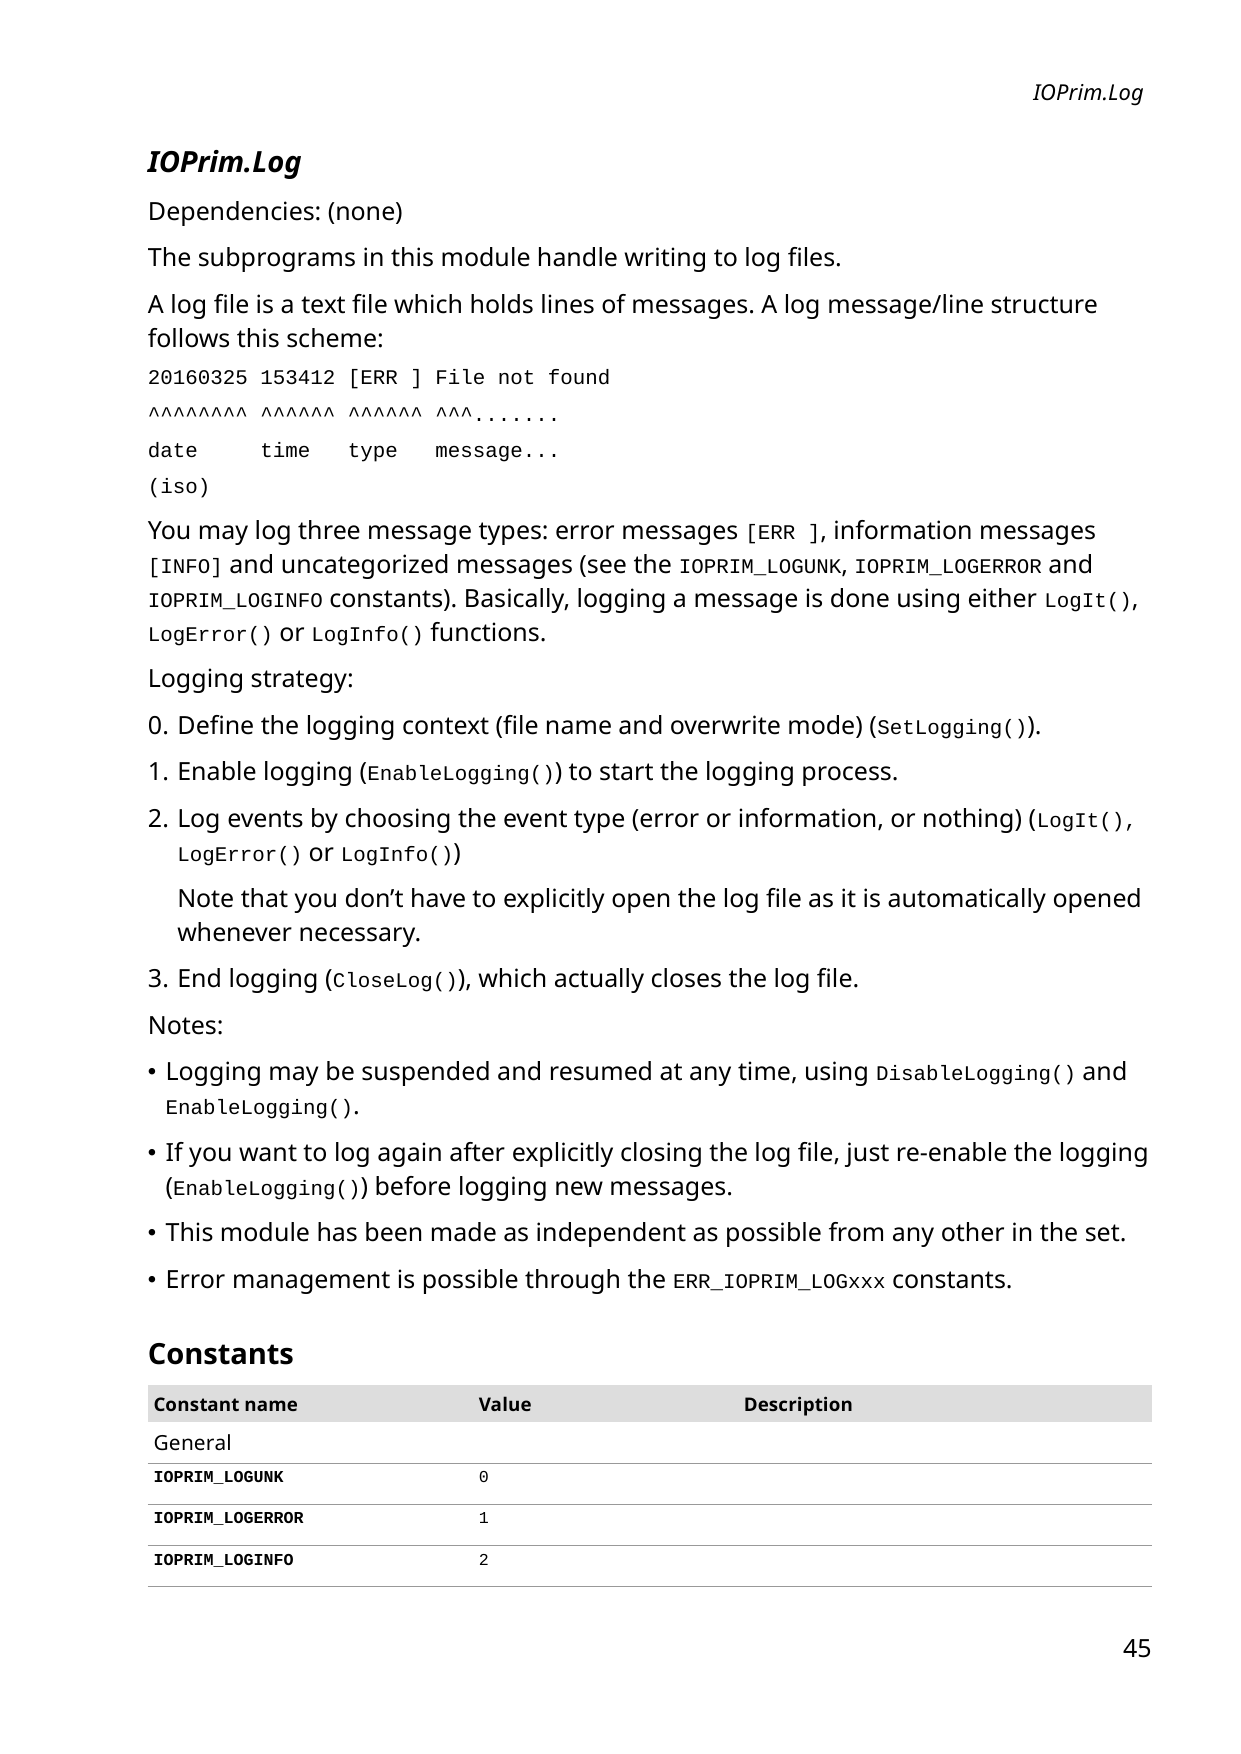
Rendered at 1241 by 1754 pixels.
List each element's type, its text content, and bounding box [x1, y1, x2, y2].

text ^^^^^^^^ ^^^^^^ ^^^^^^ ^^^....... [148, 403, 1152, 427]
text date time type message... [148, 440, 1152, 464]
table_header Description [738, 1385, 1152, 1422]
list This module has been made as independent as possible from any other in the set. [148, 1215, 1152, 1249]
text (iso) [148, 476, 1152, 500]
table_header Constant name [148, 1385, 473, 1422]
text Notes: [148, 1008, 1152, 1042]
text 20160325 153412 [ERR ] File not found [148, 367, 1152, 391]
list Note that you don’t have to explicitly open the log file as it is automatically opened whenever necessary. [148, 881, 1152, 949]
table_cell IOPRIM_LOGINFO [148, 1546, 473, 1586]
list Enable logging (EnableLogging()) to start the logging process. [148, 754, 1152, 788]
list Define the logging context (file name and overwrite mode) (SetLogging()). [148, 708, 1152, 742]
table_cell IOPRIM_LOGERROR [148, 1505, 473, 1544]
text The subprograms in this module handle writing to log files. [148, 240, 1152, 274]
table_cell [738, 1464, 1152, 1503]
text Logging strategy: [148, 661, 1152, 695]
table_cell 0 [473, 1464, 738, 1503]
list Error management is possible through the ERR_IOPRIM_LOGxxx constants. [148, 1262, 1152, 1296]
list Logging may be suspended and resumed at any time, using DisableLogging() and EnableLogging(). [148, 1054, 1152, 1122]
table_cell 2 [473, 1546, 738, 1586]
table_cell IOPRIM_LOGUNK [148, 1464, 473, 1503]
table_cell General [148, 1423, 1152, 1462]
list End logging (CloseLog()), which actually closes the log file. [148, 961, 1152, 995]
table_cell [738, 1505, 1152, 1544]
list If you want to log again after explicitly closing the log file, just re-enable the logging (EnableLogging()) before logging new messages. [148, 1135, 1152, 1203]
text A log file is a text file which holds lines of messages. A log message/line structure follows this scheme: [148, 287, 1152, 354]
subtitle IOPrim.Log [148, 142, 1152, 181]
table_header Value [473, 1385, 738, 1422]
text Dependencies: (none) [148, 194, 1152, 228]
table_cell [738, 1546, 1152, 1586]
text You may log three message types: error messages [ERR ], information messages [INFO] and uncategorized messages (see the IOPRIM_LOGUNK, IOPRIM_LOGERROR and IOPRIM_LOGINFO constants). Basically, logging a message is done using either LogIt(), LogError() or LogInfo() functions. [148, 513, 1152, 649]
table_cell 1 [473, 1505, 738, 1544]
subtitle Constants [148, 1333, 1152, 1372]
list Log events by choosing the event type (error or information, or nothing) (LogIt(), LogError() or LogInfo()) [148, 801, 1152, 868]
